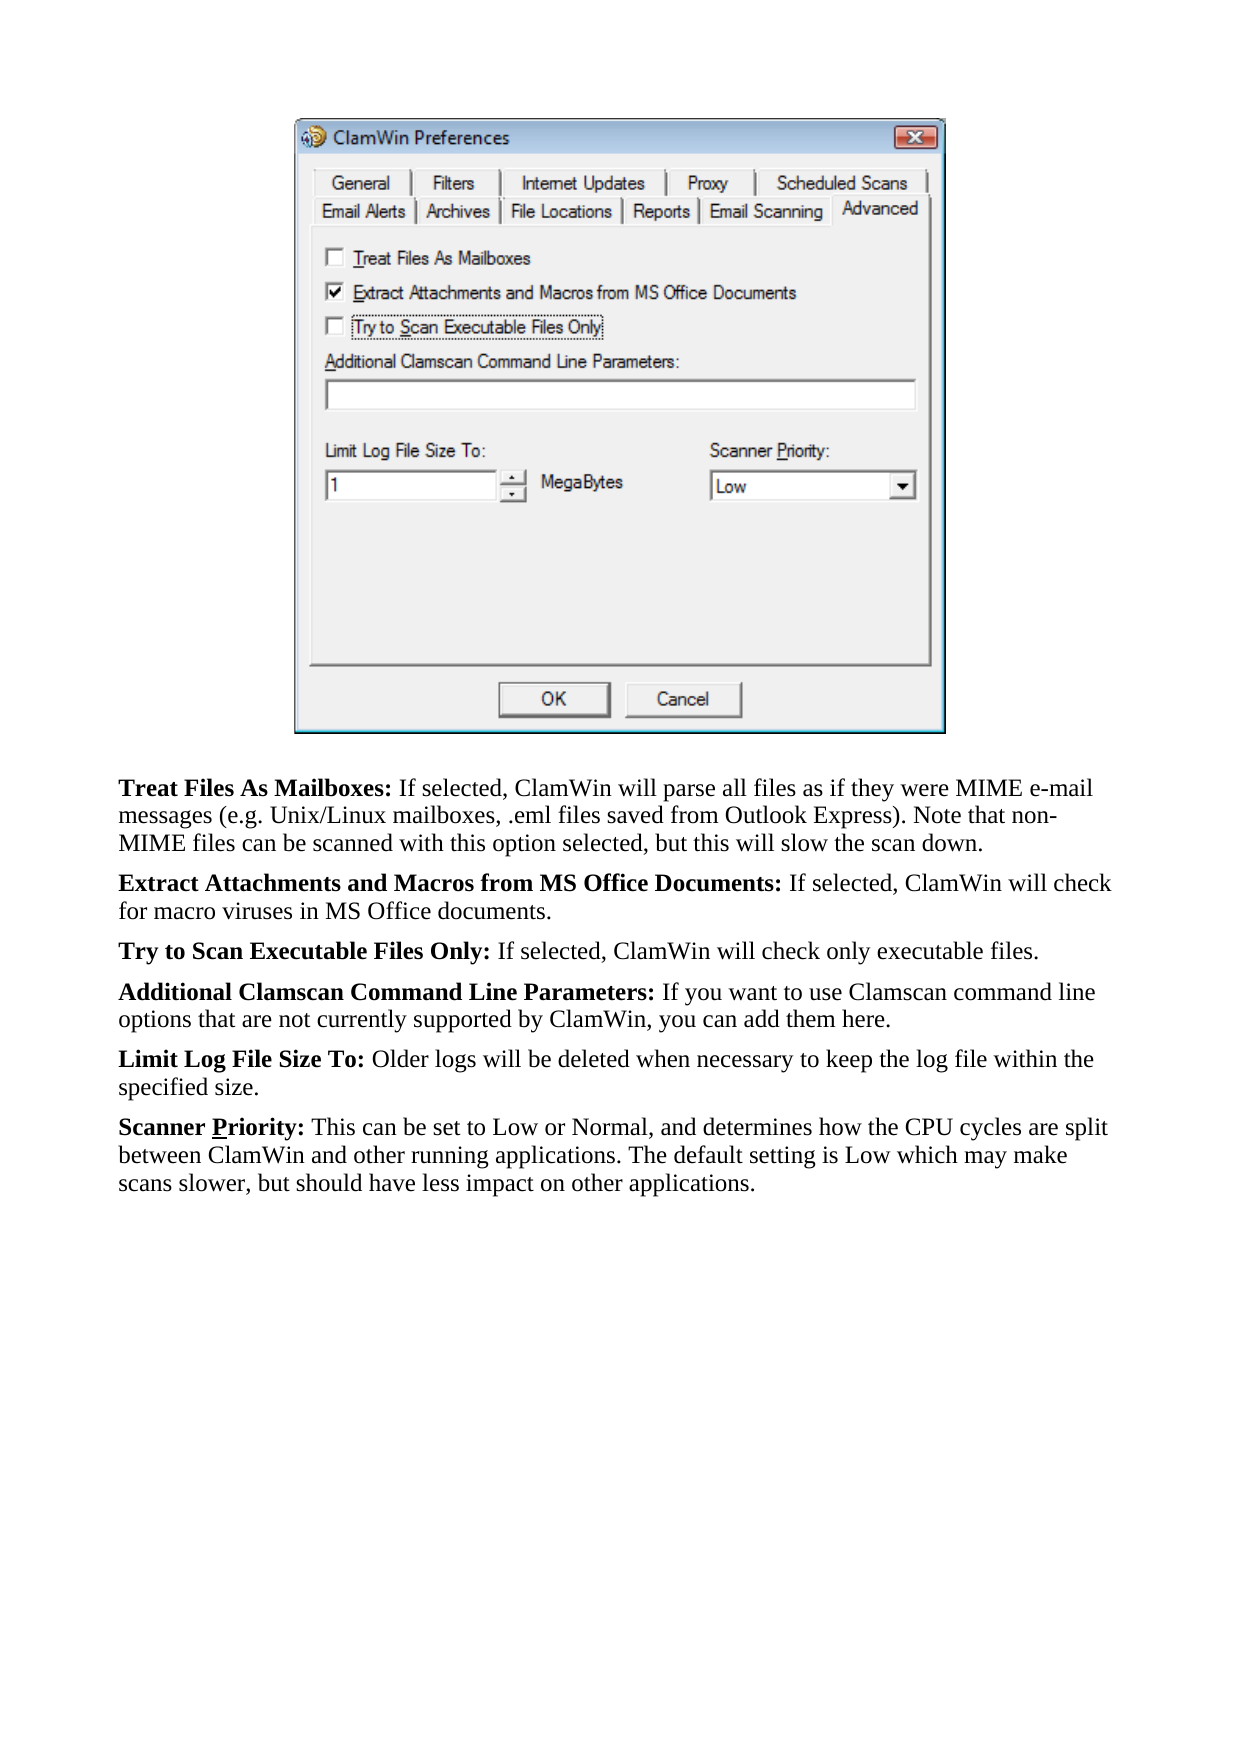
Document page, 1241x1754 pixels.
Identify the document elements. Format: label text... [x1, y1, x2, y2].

picture [294, 118, 946, 734]
text Try to Scan Executable Files Only: If selected, ClamWin will check only executable files. [118, 937, 1122, 965]
text Limit Log File Size To: Older logs will be deleted when necessary to keep the log file within the specified size. [118, 1046, 1122, 1101]
text Scanner Priority: This can be set to Low or Normal, and determines how the CPU cycles are split between ClamWin and other running applications. The default setting is Low which may make scans slower, but should have less impact on other applications. [118, 1113, 1122, 1197]
text Extract Attachments and Macros from MS Office Documents: If selected, ClamWin will check for macro viruses in MS Office documents. [118, 869, 1122, 925]
text Additional Clamscan Command Line Parameters: If you want to use Clamscan command line options that are not currently supported by ClamWin, you can add them here. [118, 978, 1122, 1033]
text Treat Files As Mailboxes: If selected, ClamWin will parse all files as if they were MIME e-mail messages (e.g. Unix/Linux mailboxes, .eml files saved from Outlook Express). Note that non-MIME files can be scanned with this option selected, but this will slow the scan down. [118, 774, 1122, 857]
